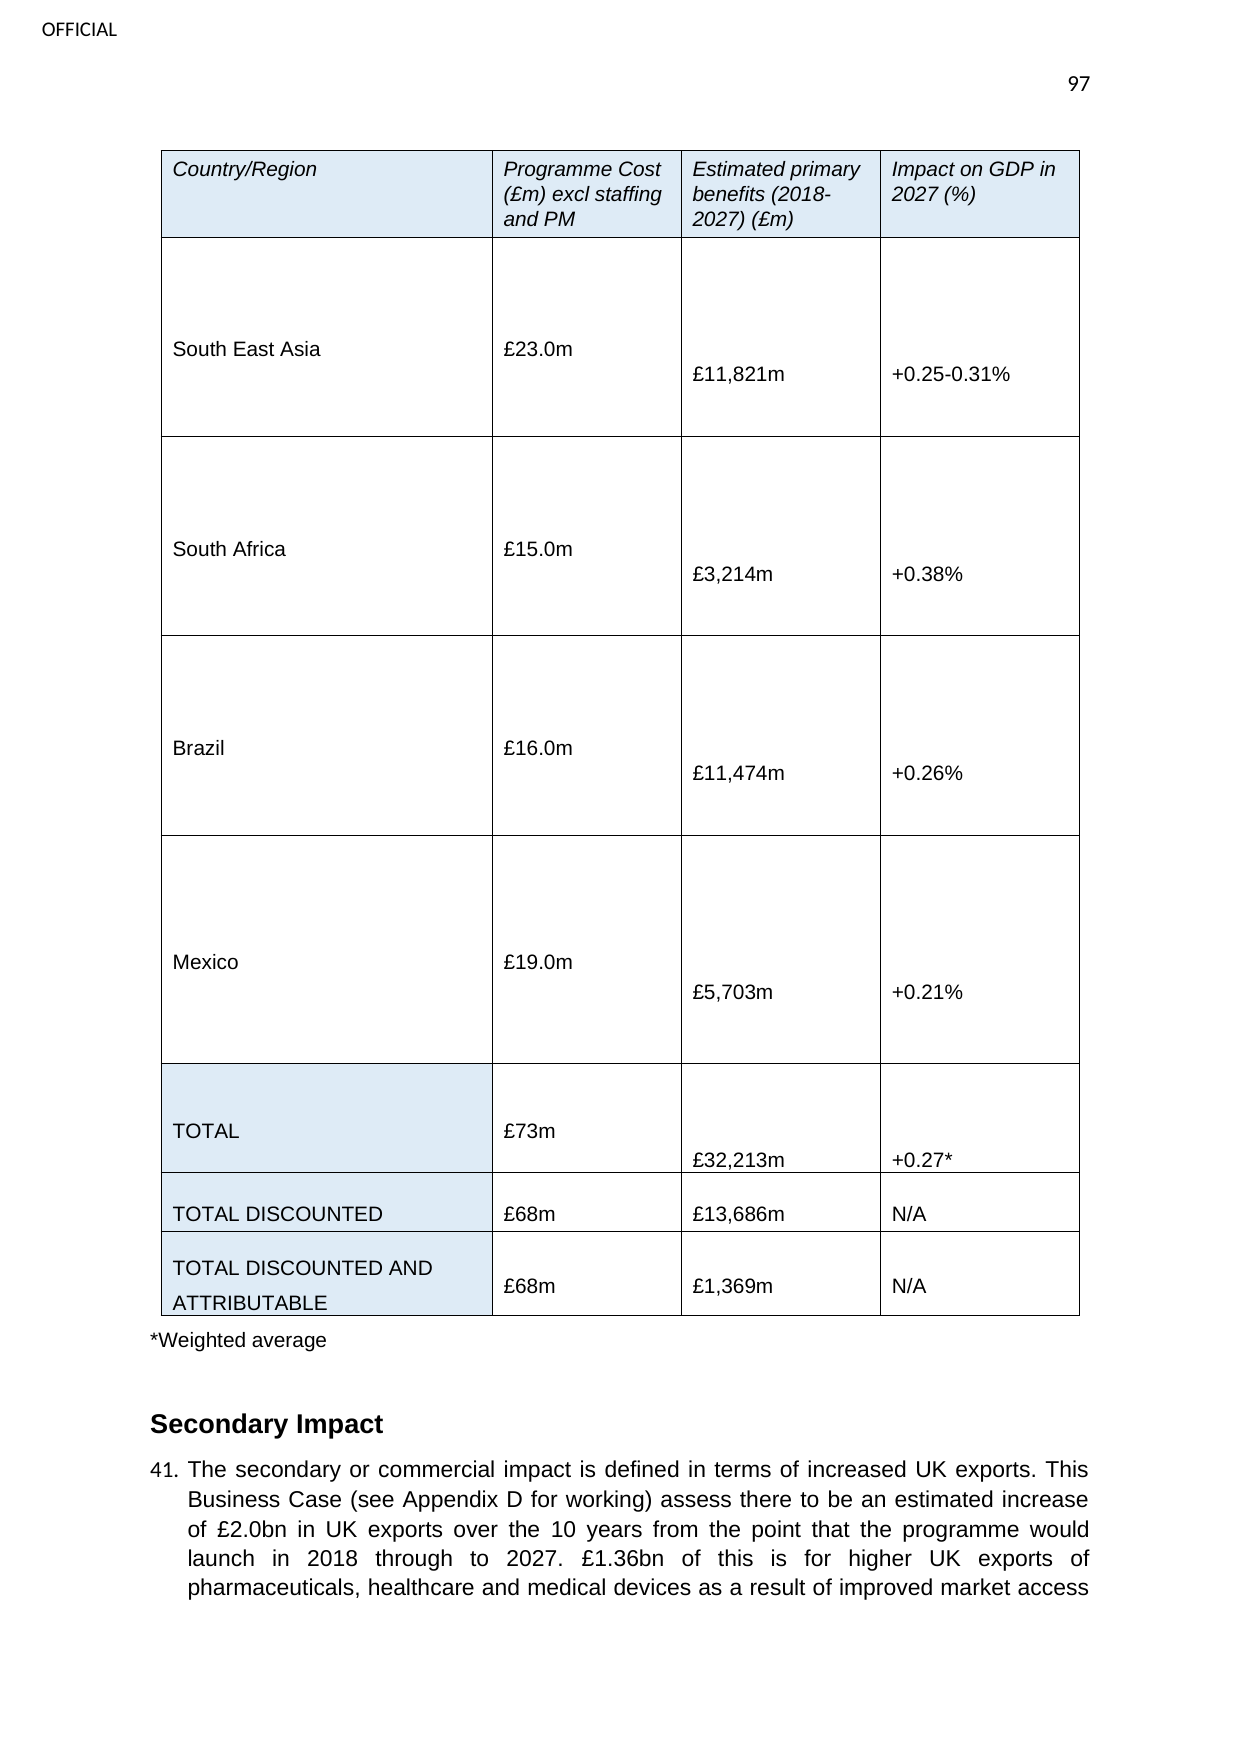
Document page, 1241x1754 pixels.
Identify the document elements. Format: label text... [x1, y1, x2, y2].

table_cell £68m [493, 1232, 681, 1315]
list The secondary or commercial impact is defined in terms of increased UK exports. This Business Case (see Appendix D for working) assess there to be an estimated increase of £2.0bn in UK exports over the 10 years from the point that the programme would launch in 2018 through to 2027. £1.36bn of this is for higher UK exports of pharmaceuticals, healthcare and medical devices as a result of improved market access [150, 1457, 1090, 1601]
table_cell +0.21% [881, 836, 1079, 1063]
table_cell N/A [881, 1232, 1079, 1315]
text Secondary Impact [150, 1409, 1090, 1440]
table_cell £16.0m [493, 636, 681, 834]
table_cell South Africa [162, 437, 492, 635]
table_cell £13,686m [682, 1173, 880, 1231]
table_cell +0.27* [881, 1064, 1079, 1172]
table_cell N/A [881, 1173, 1079, 1231]
table_cell £73m [493, 1064, 681, 1172]
table_cell £11,821m [682, 238, 880, 436]
table_cell +0.38% [881, 437, 1079, 635]
table_header Country/Region [162, 151, 492, 237]
table_cell TOTAL DISCOUNTED AND ATTRIBUTABLE [162, 1232, 492, 1315]
text *Weighted average [150, 1328, 1090, 1352]
table_cell £32,213m [682, 1064, 880, 1172]
table_cell TOTAL [162, 1064, 492, 1172]
table_cell +0.25-0.31% [881, 238, 1079, 436]
table_cell £19.0m [493, 836, 681, 1063]
table_cell Brazil [162, 636, 492, 834]
table_header Impact on GDP in 2027 (%) [881, 151, 1079, 237]
table_cell £1,369m [682, 1232, 880, 1315]
table_cell South East Asia [162, 238, 492, 436]
table_cell £23.0m [493, 238, 681, 436]
table_cell £68m [493, 1173, 681, 1231]
table_cell Mexico [162, 836, 492, 1063]
table_cell £11,474m [682, 636, 880, 834]
table_cell £3,214m [682, 437, 880, 635]
table_cell £15.0m [493, 437, 681, 635]
table_cell £5,703m [682, 836, 880, 1063]
table_header Programme Cost (£m) excl staffing and PM [493, 151, 681, 237]
table_cell +0.26% [881, 636, 1079, 834]
table_header Estimated primary benefits (2018-2027) (£m) [682, 151, 880, 237]
table_cell TOTAL DISCOUNTED [162, 1173, 492, 1231]
